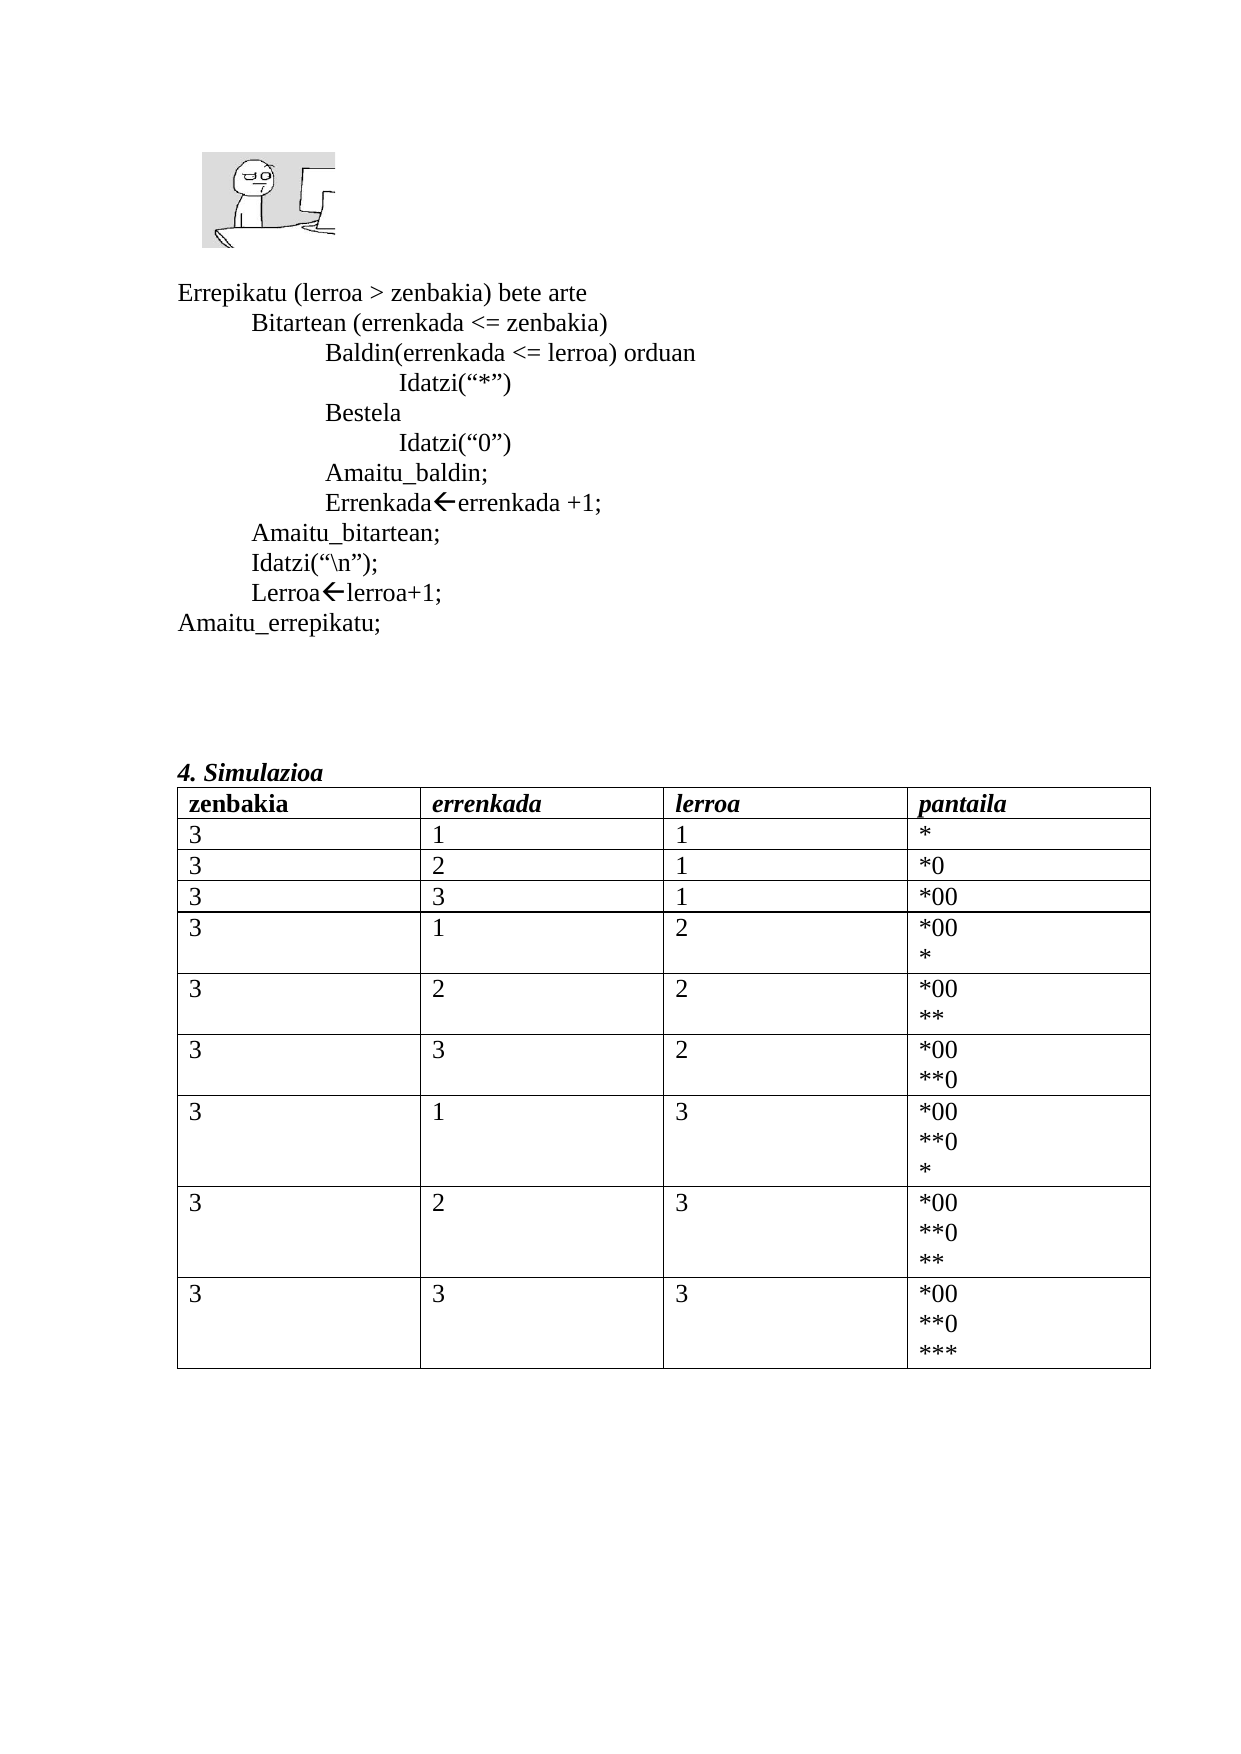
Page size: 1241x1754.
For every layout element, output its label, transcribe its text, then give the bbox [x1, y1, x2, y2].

table_cell 3 [178, 913, 420, 972]
table_cell 2 [664, 974, 907, 1033]
text Errepikatu (lerroa > zenbakia) bete arte [177, 277, 1152, 307]
table_cell 1 [421, 913, 663, 972]
text Idatzi(“\n”); [177, 547, 1152, 577]
text Amaitu_baldin; [177, 457, 1152, 487]
text Errenkadaerrenkada +1; [177, 487, 1152, 517]
table_cell *00 [908, 881, 1150, 911]
table_cell * [908, 819, 1150, 849]
table_cell *0 [908, 850, 1150, 880]
table_cell 2 [664, 1035, 907, 1094]
table_cell 3 [178, 819, 420, 849]
table_cell 2 [421, 1187, 663, 1277]
table_header lerroa [664, 788, 907, 818]
table_cell 3 [178, 1278, 420, 1368]
text Lerroalerroa+1; [177, 577, 1152, 607]
text Idatzi(“*”) [177, 367, 1152, 397]
table_header errenkada [421, 788, 663, 818]
text Bitartean (errenkada <= zenbakia) [177, 307, 1152, 337]
table_cell 3 [178, 1096, 420, 1186]
text Amaitu_bitartean; [177, 517, 1152, 547]
text Baldin(errenkada <= lerroa) orduan [251, 337, 1152, 367]
table_cell 2 [421, 974, 663, 1033]
table_header zenbakia [178, 788, 420, 818]
table_header pantaila [908, 788, 1150, 818]
table_cell *00 * [908, 913, 1150, 972]
table_cell 3 [178, 850, 420, 880]
table_cell 3 [178, 1187, 420, 1277]
table_cell 3 [421, 1035, 663, 1094]
text Bestela [177, 397, 1152, 427]
text Amaitu_errepikatu; [177, 607, 1152, 637]
table_cell 3 [178, 974, 420, 1033]
table_cell 3 [178, 1035, 420, 1094]
table_cell *00 **0 * [908, 1096, 1150, 1186]
table_cell 1 [421, 1096, 663, 1186]
table_cell *00 **0 *** [908, 1278, 1150, 1368]
table_cell 3 [664, 1187, 907, 1277]
table_cell *00 **0 ** [908, 1187, 1150, 1277]
table_cell 2 [664, 913, 907, 972]
table_cell 1 [664, 850, 907, 880]
table_cell 3 [421, 881, 663, 911]
table_cell 1 [664, 819, 907, 849]
text 4. Simulazioa [177, 757, 1152, 787]
table_cell 1 [421, 819, 663, 849]
text Idatzi(“0”) [177, 427, 1152, 457]
table_cell 3 [178, 881, 420, 911]
table_cell *00 ** [908, 974, 1150, 1033]
table_cell 2 [421, 850, 663, 880]
table_cell 1 [664, 881, 907, 911]
table_cell *00 **0 [908, 1035, 1150, 1094]
table_cell 3 [664, 1096, 907, 1186]
table_cell 3 [664, 1278, 907, 1368]
table_cell 3 [421, 1278, 663, 1368]
